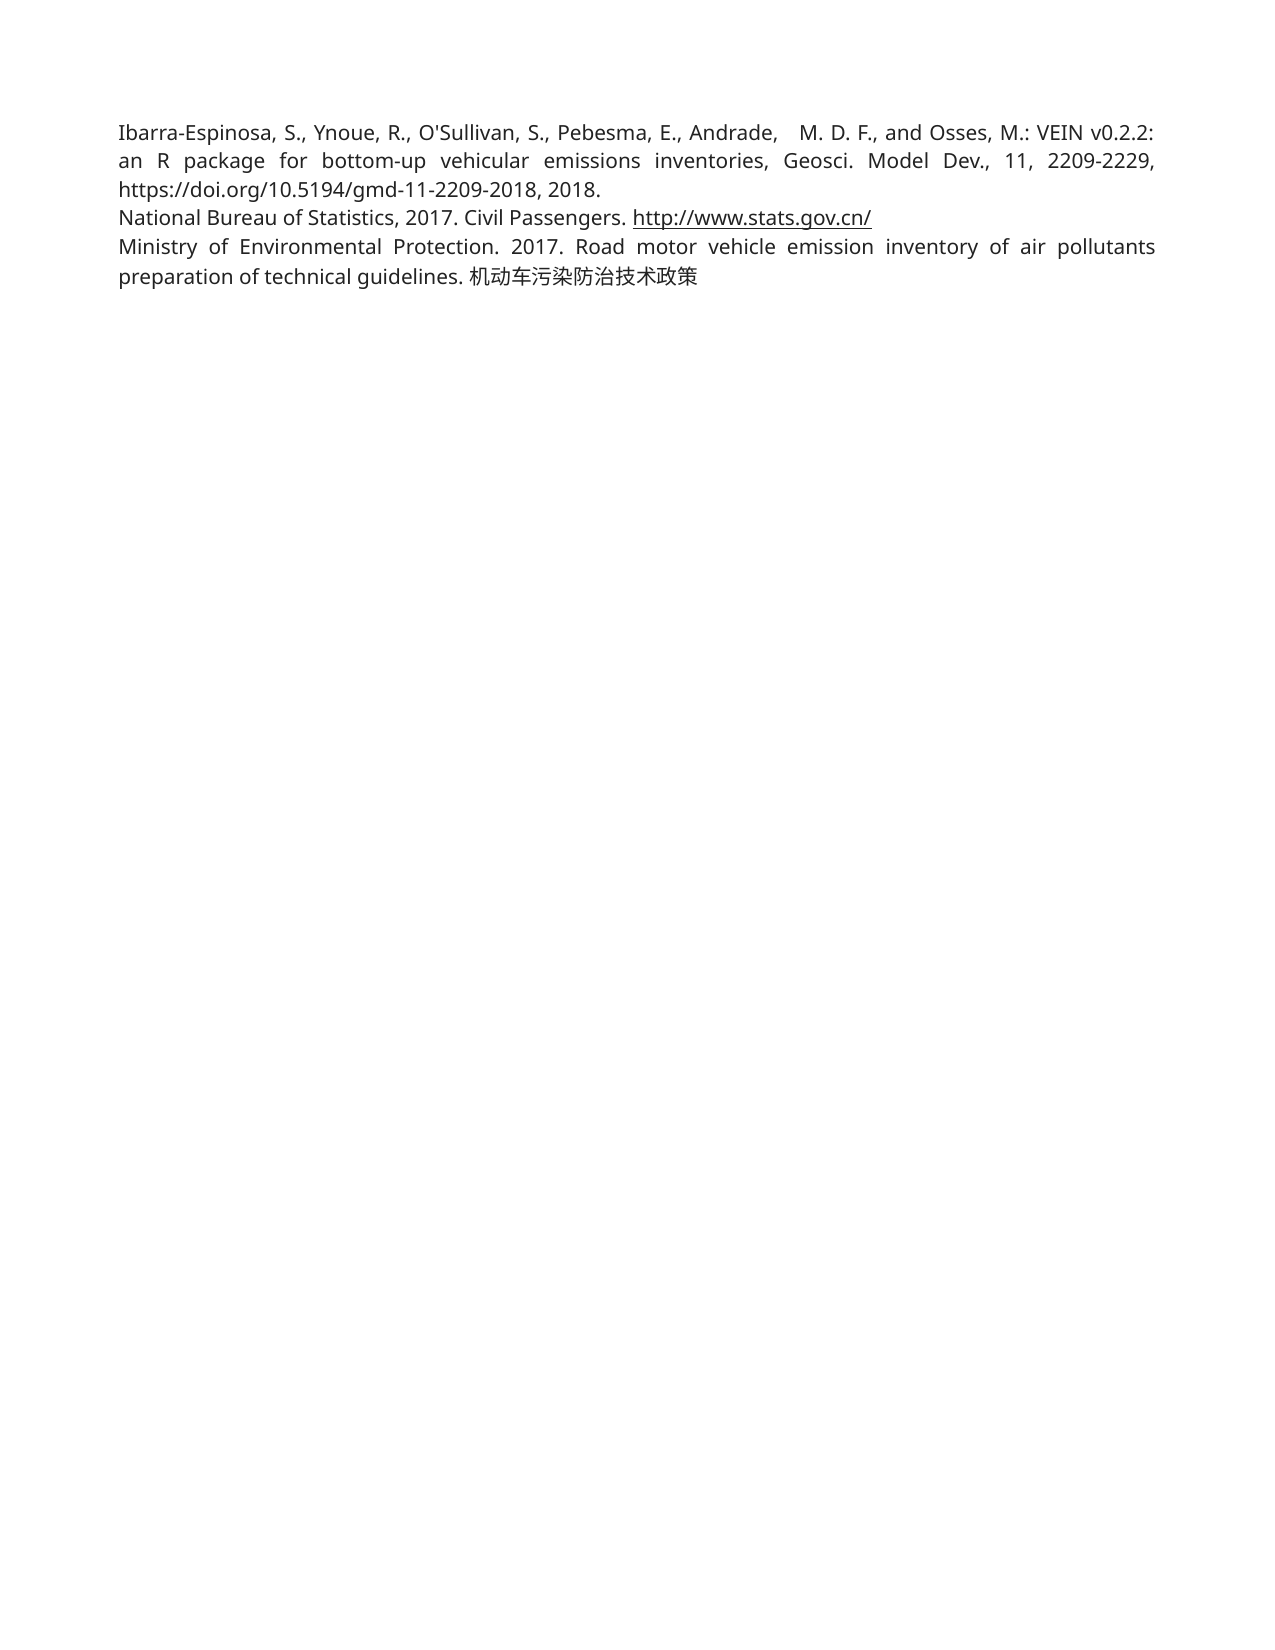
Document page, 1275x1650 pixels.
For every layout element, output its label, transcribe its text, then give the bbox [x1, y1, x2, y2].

text Ibarra-Espinosa, S., Ynoue, R., O'Sullivan, S., Pebesma, E., Andrade, M. D. F., and Osses, M.: VEIN v0.2.2: an R package for bottom-up vehicular emissions inventories, Geosci. Model Dev., 11, 2209-2229, https://doi.org/10.5194/gmd-11-2209-2018, 2018. [118, 118, 1157, 203]
text National Bureau of Statistics, 2017. Civil Passengers. http://www.stats.gov.cn/ [118, 203, 1157, 232]
text Ministry of Environmental Protection. 2017. Road motor vehicle emission inventory of air pollutants preparation of technical guidelines. 机动车污染防治技术政策 [118, 232, 1157, 291]
